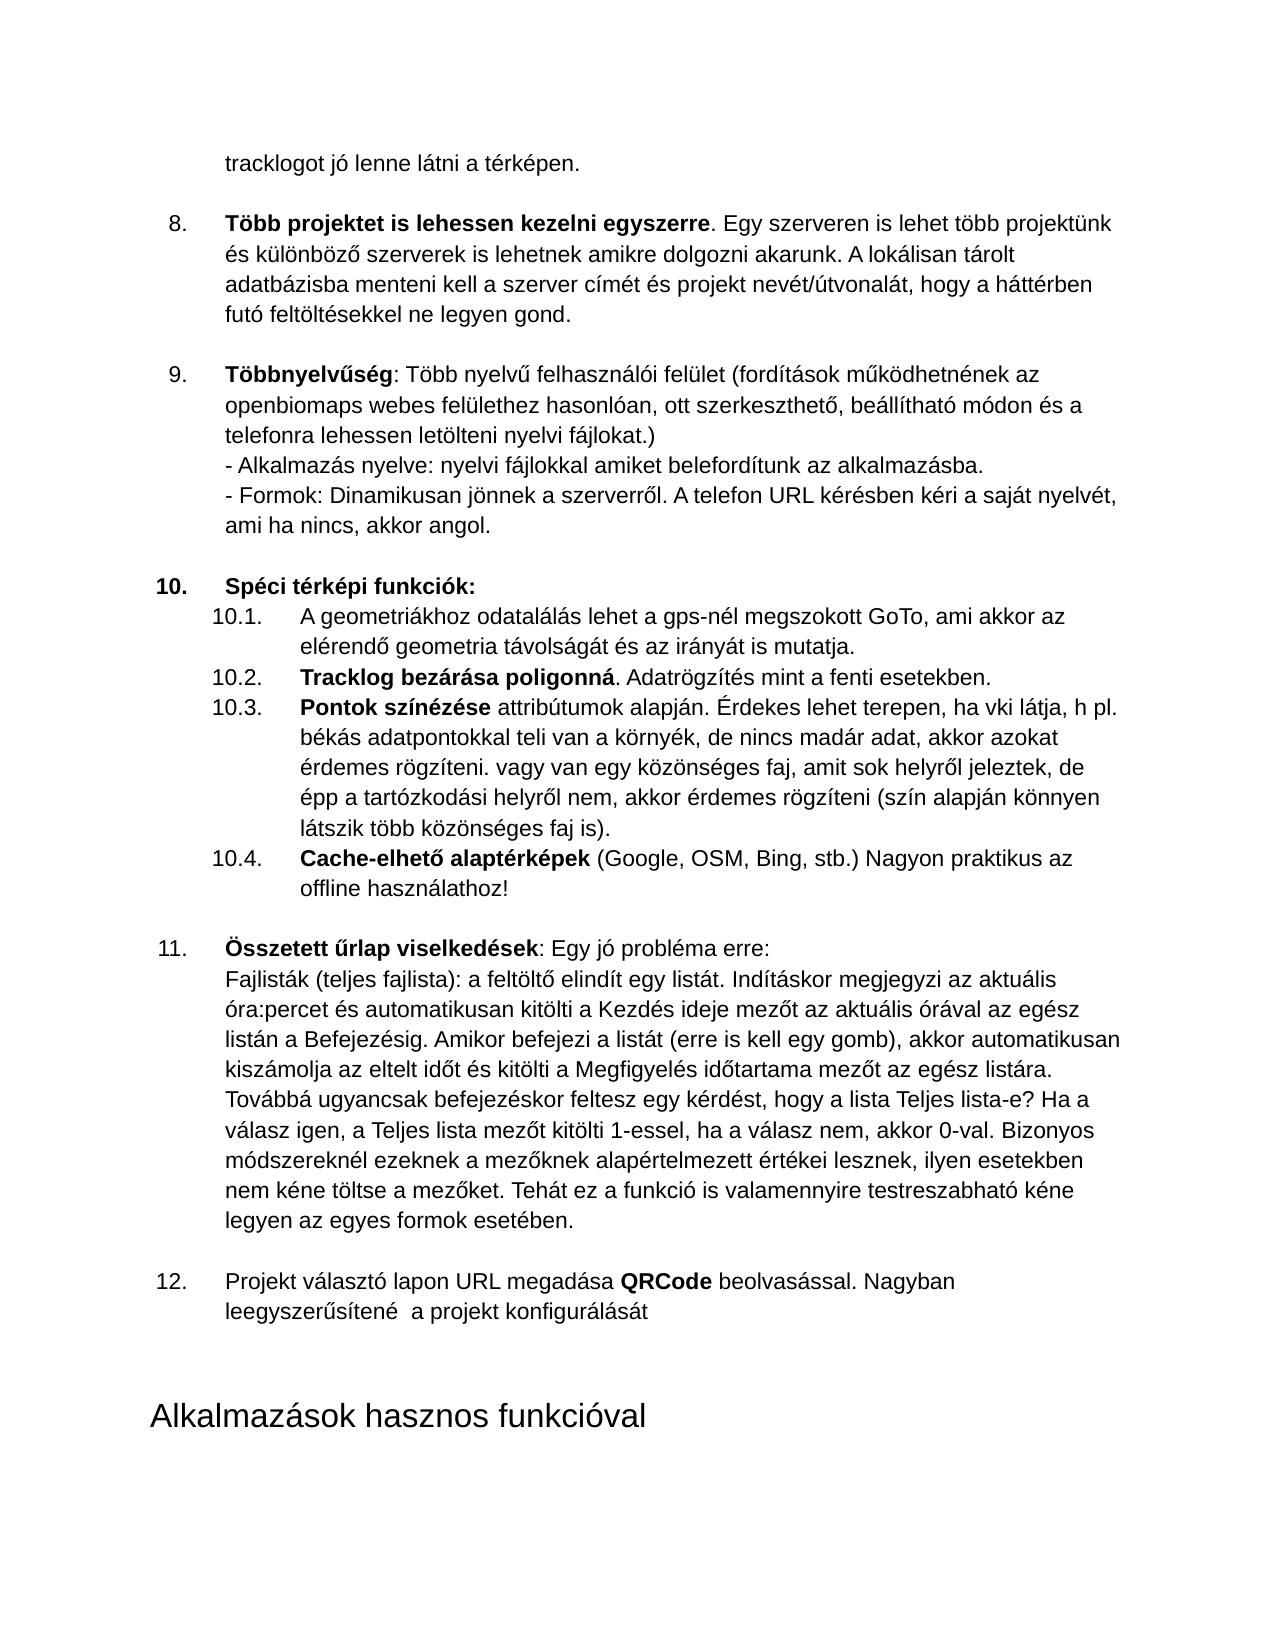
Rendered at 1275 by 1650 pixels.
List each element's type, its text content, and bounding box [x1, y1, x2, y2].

list Összetett űrlap viselkedések: Egy jó probléma erre: Fajlisták (teljes fajlista): a feltöltő elindít egy listát. Indításkor megjegyzi az aktuális óra:percet és automatikusan kitölti a Kezdés ideje mezőt az aktuális órával az egész listán a Befejezésig. Amikor befejezi a listát (erre is kell egy gomb), akkor automatikusan kiszámolja az eltelt időt és kitölti a Megfigyelés időtartama mezőt az egész listára. Továbbá ugyancsak befejezéskor feltesz egy kérdést, hogy a lista Teljes lista-e? Ha a válasz igen, a Teljes lista mezőt kitölti 1-essel, ha a válasz nem, akkor 0-val. Bizonyos módszereknél ezeknek a mezőknek alapértelmezett értékei lesznek, ilyen esetekben nem kéne töltse a mezőket. Tehát ez a funkció is valamennyire testreszabható kéne legyen az egyes formok esetében. [187, 935, 1125, 1264]
list Több projektet is lehessen kezelni egyszerre. Egy szerveren is lehet több projektünk és különböző szerverek is lehetnek amikre dolgozni akarunk. A lokálisan tárolt adatbázisba menteni kell a szerver címét és projekt nevét/útvonalát, hogy a háttérben futó feltöltésekkel ne legyen gond. [187, 210, 1125, 358]
list Projekt választó lapon URL megadása QRCode beolvasással. Nagyban leegyszerűsítené a projekt konfigurálását [187, 1268, 1125, 1354]
subtitle Alkalmazások hasznos funkcióval [150, 1396, 1125, 1434]
list Spéci térképi funkciók: [187, 573, 1125, 599]
list Cache-elhető alaptérképek (Google, OSM, Bing, stb.) Nagyon praktikus az offline használathoz! [262, 845, 1125, 932]
list Tracklog bezárása poligonná. Adatrögzítés mint a fenti esetekben. [262, 663, 1125, 690]
list Pontok színézése attribútumok alapján. Érdekes lehet terepen, ha vki látja, h pl. békás adatpontokkal teli van a környék, de nincs madár adat, akkor azokat érdemes rögzíteni. vagy van egy közönséges faj, amit sok helyről jeleztek, de épp a tartózkodási helyről nem, akkor érdemes rögzíteni (szín alapján könnyen látszik több közönséges faj is). [262, 694, 1125, 841]
list A geometriákhoz odatalálás lehet a gps-nél megszokott GoTo, ami akkor az elérendő geometria távolságát és az irányát is mutatja. [262, 603, 1125, 660]
list Többnyelvűség: Több nyelvű felhasználói felület (fordítások működhetnének az openbiomaps webes felülethez hasonlóan, ott szerkeszthető, beállítható módon és a telefonra lehessen letölteni nyelvi fájlokat.) - Alkalmazás nyelve: nyelvi fájlokkal amiket belefordítunk az alkalmazásba. - Formok: Dinamikusan jönnek a szerverről. A telefon URL kérésben kéri a saját nyelvét, ami ha nincs, akkor angol. [187, 361, 1125, 569]
list tracklogot jó lenne látni a térképen. [187, 150, 1125, 207]
